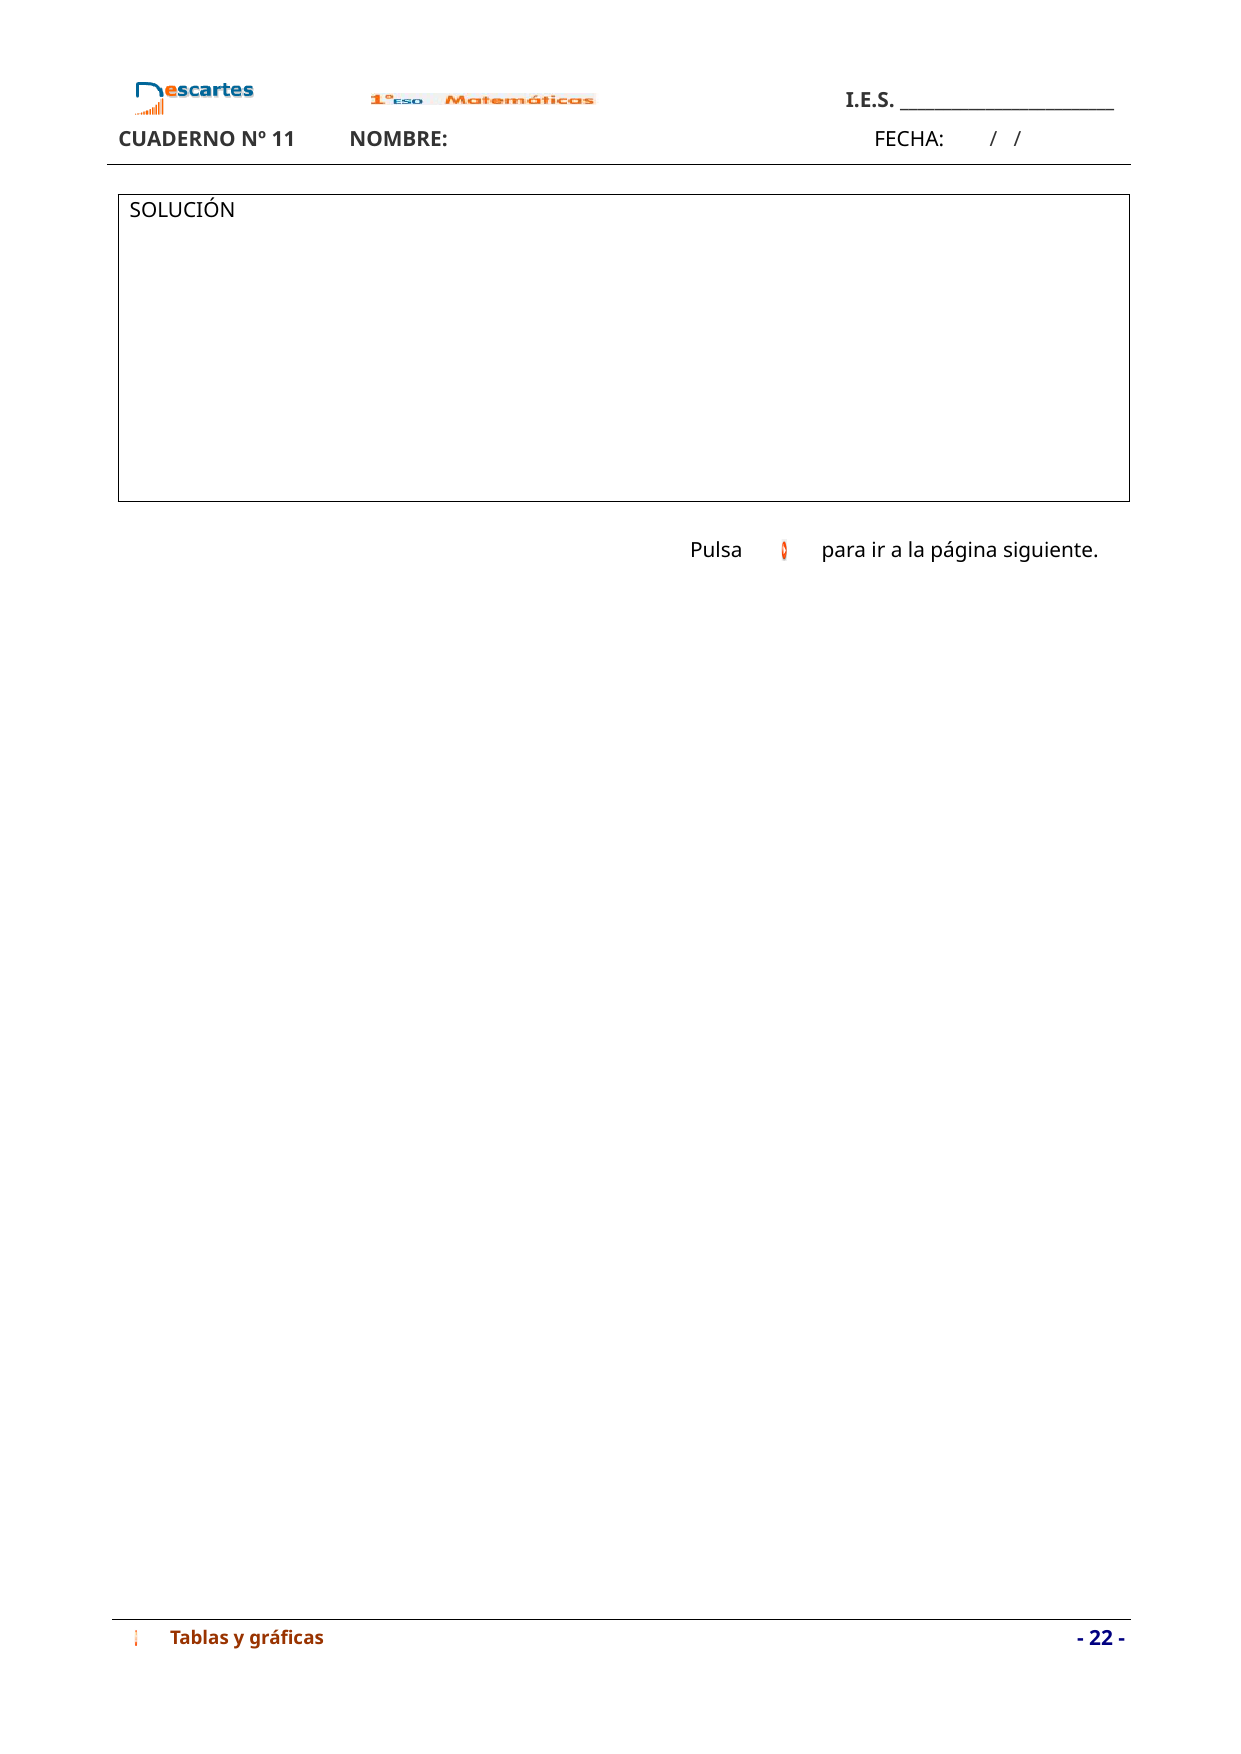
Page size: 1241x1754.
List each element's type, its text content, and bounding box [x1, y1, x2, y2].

picture [134, 1629, 138, 1646]
picture [371, 93, 599, 105]
table_header para ir a la página siguiente. [816, 531, 1134, 569]
table_header [759, 531, 816, 569]
table_header Pulsa [684, 531, 759, 569]
table_header [112, 531, 684, 569]
table_cell SOLUCIÓN [119, 195, 1129, 501]
picture [134, 82, 257, 115]
picture [781, 539, 787, 561]
